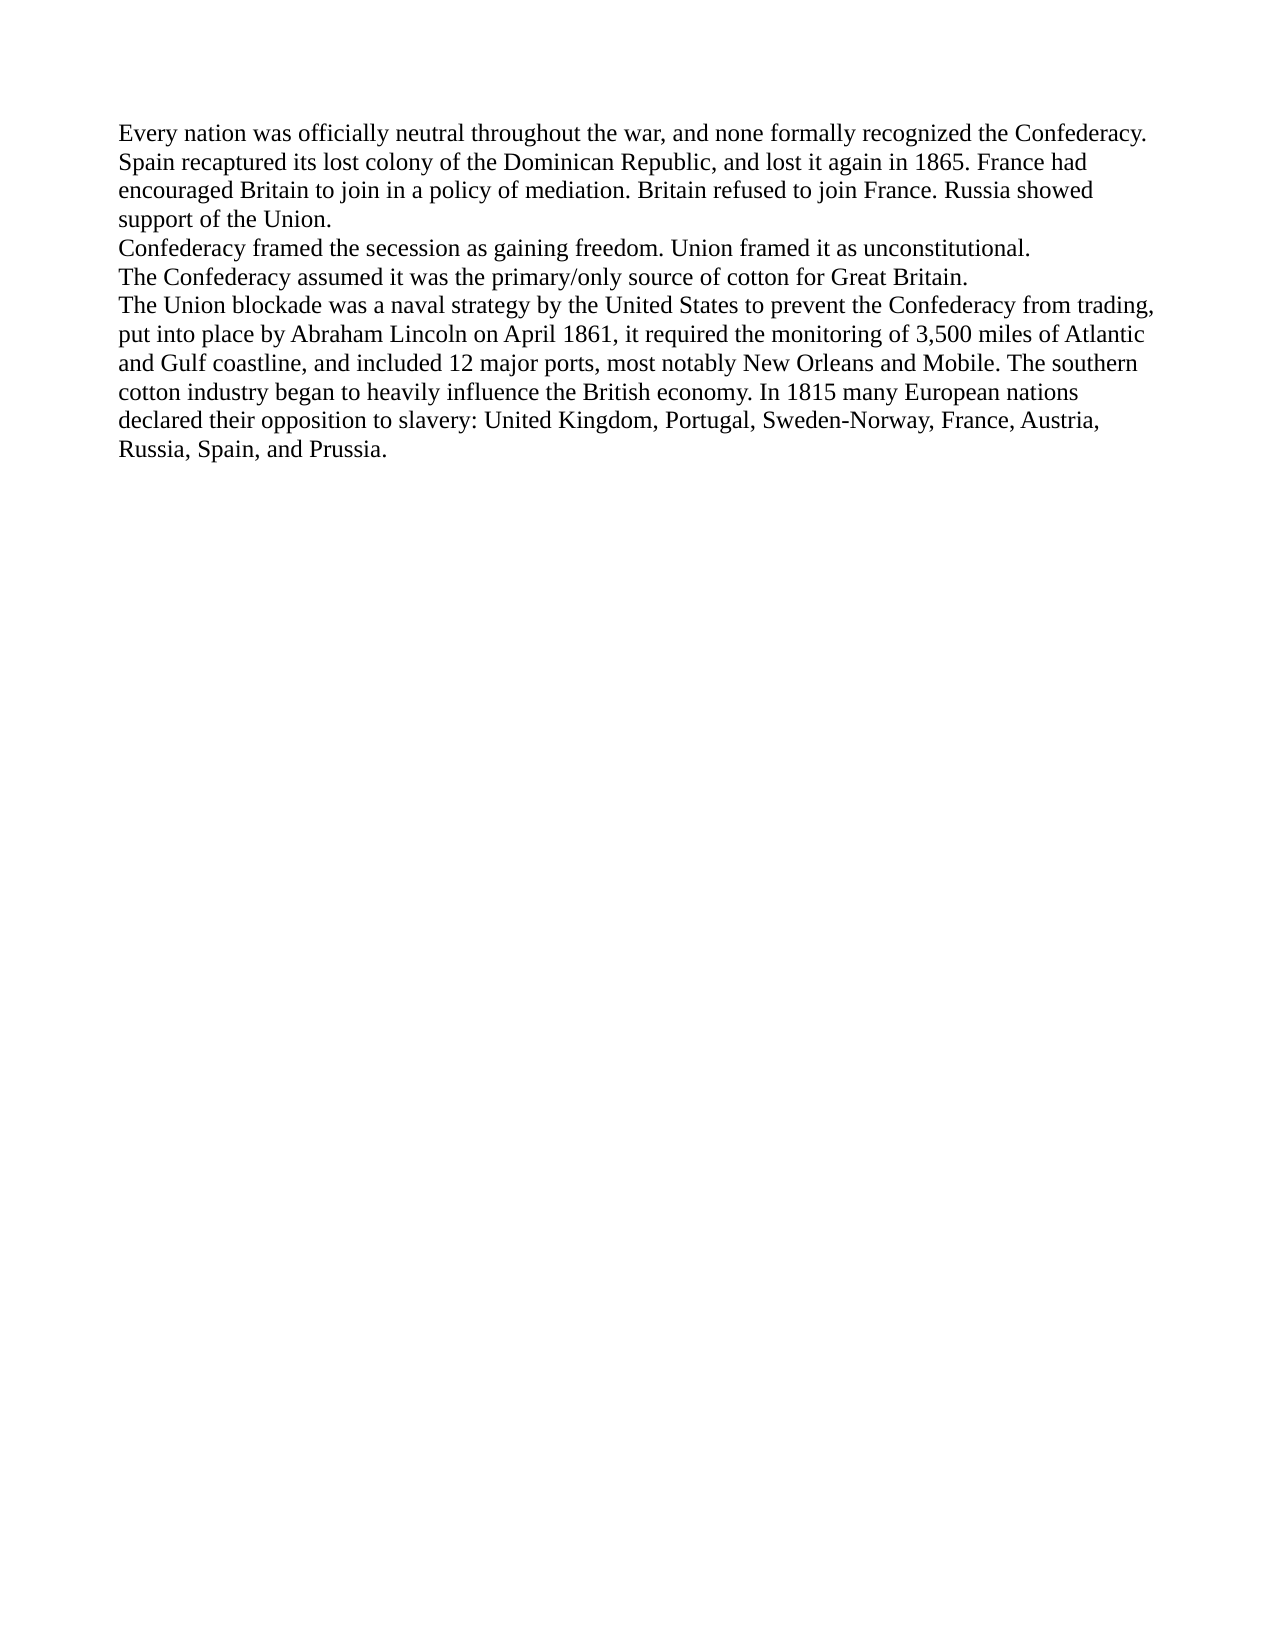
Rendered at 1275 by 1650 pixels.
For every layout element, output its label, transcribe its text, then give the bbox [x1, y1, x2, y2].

text Every nation was officially neutral throughout the war, and none formally recognized the Confederacy. Spain recaptured its lost colony of the Dominican Republic, and lost it again in 1865. France had encouraged Britain to join in a policy of mediation. Britain refused to join France. Russia showed support of the Union. [118, 118, 1157, 233]
text Confederacy framed the secession as gaining freedom. Union framed it as unconstitutional. [118, 233, 1157, 262]
text The Confederacy assumed it was the primary/only source of cotton for Great Britain. [118, 262, 1157, 291]
text The Union blockade was a naval strategy by the United States to prevent the Confederacy from trading, put into place by Abraham Lincoln on April 1861, it required the monitoring of 3,500 miles of Atlantic and Gulf coastline, and included 12 major ports, most notably New Orleans and Mobile. The southern cotton industry began to heavily influence the British economy. In 1815 many European nations declared their opposition to slavery: United Kingdom, Portugal, Sweden-Norway, France, Austria, Russia, Spain, and Prussia. [118, 291, 1157, 463]
